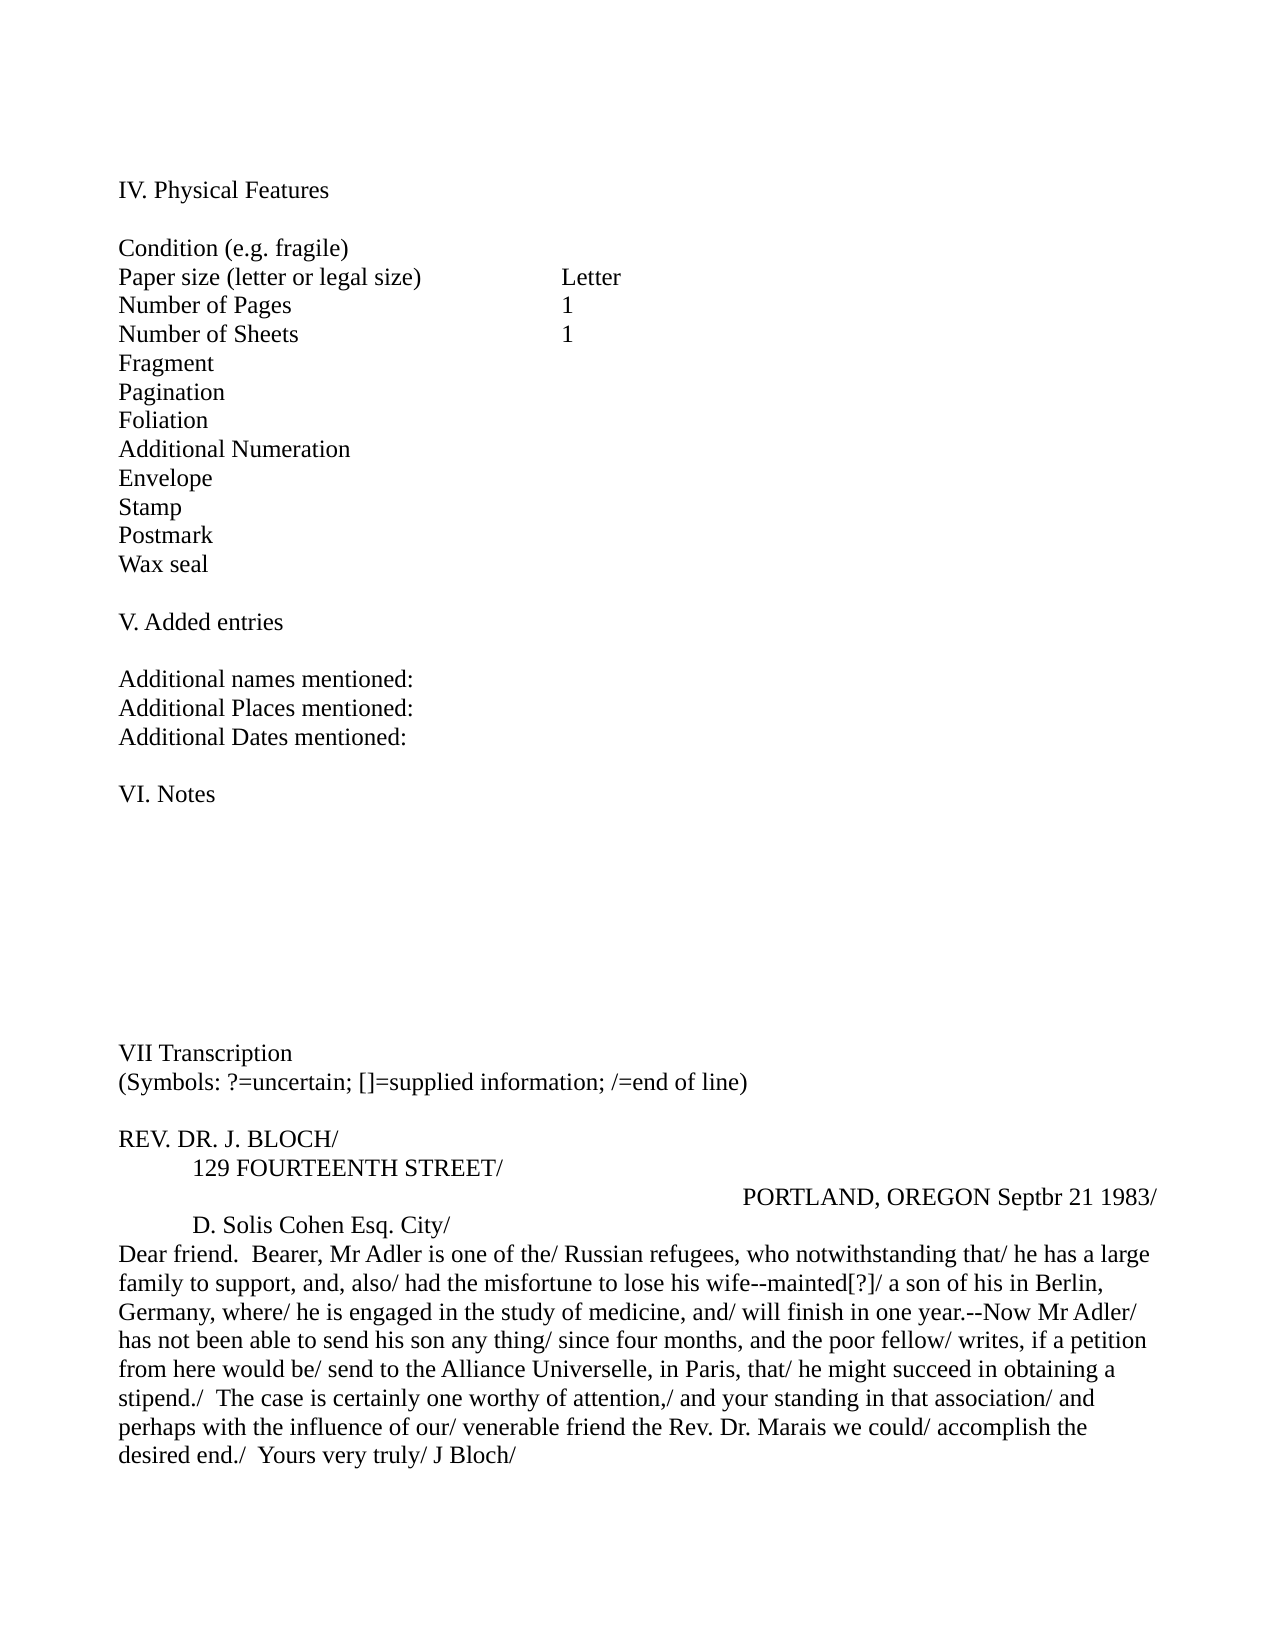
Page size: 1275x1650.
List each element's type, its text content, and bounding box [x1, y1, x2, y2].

text (Symbols: ?=uncertain; []=supplied information; /=end of line) [118, 1067, 1157, 1096]
text Number of Pages 1 [118, 291, 1157, 319]
text 129 FOURTEENTH STREET/ [118, 1153, 1157, 1182]
text PORTLAND, OREGON Septbr 21 1983/ [118, 1182, 1157, 1211]
text IV. Physical Features [118, 176, 1157, 204]
text Additional Places mentioned: [118, 693, 1157, 722]
text Dear friend. Bearer, Mr Adler is one of the/ Russian refugees, who notwithstanding that/ he has a large family to support, and, also/ had the misfortune to lose his wife--mainted[?]/ a son of his in Berlin, Germany, where/ he is engaged in the study of medicine, and/ will finish in one year.--Now Mr Adler/ has not been able to send his son any thing/ since four months, and the poor fellow/ writes, if a petition from here would be/ send to the Alliance Universelle, in Paris, that/ he might succeed in obtaining a stipend./ The case is certainly one worthy of attention,/ and your standing in that association/ and perhaps with the influence of our/ venerable friend the Rev. Dr. Marais we could/ accomplish the desired end./ Yours very truly/ J Bloch/ [118, 1239, 1157, 1469]
text Condition (e.g. fragile) [118, 233, 1157, 262]
text Pagination [118, 377, 1157, 406]
text Envelope [118, 463, 1157, 492]
text Number of Sheets 1 [118, 319, 1157, 348]
text Postma rk [118, 521, 1157, 549]
text Fragment [118, 348, 1157, 377]
text Foliation [118, 406, 1157, 434]
text VII Transcription [118, 1038, 1157, 1067]
text D. Solis Cohen Esq. City/ [118, 1211, 1157, 1239]
text Additional names mentioned: [118, 664, 1157, 693]
text REV. DR. J. BLOCH/ [118, 1124, 1157, 1153]
text Additional Dates mentioned: [118, 722, 1157, 751]
text Additional Numeration [118, 434, 1157, 463]
text Stamp [118, 492, 1157, 521]
text Wax seal [118, 549, 1157, 578]
text VI. Notes [118, 779, 1157, 808]
text V. Added entries [118, 607, 1157, 636]
text Paper size (letter or legal size) Letter [118, 262, 1157, 291]
